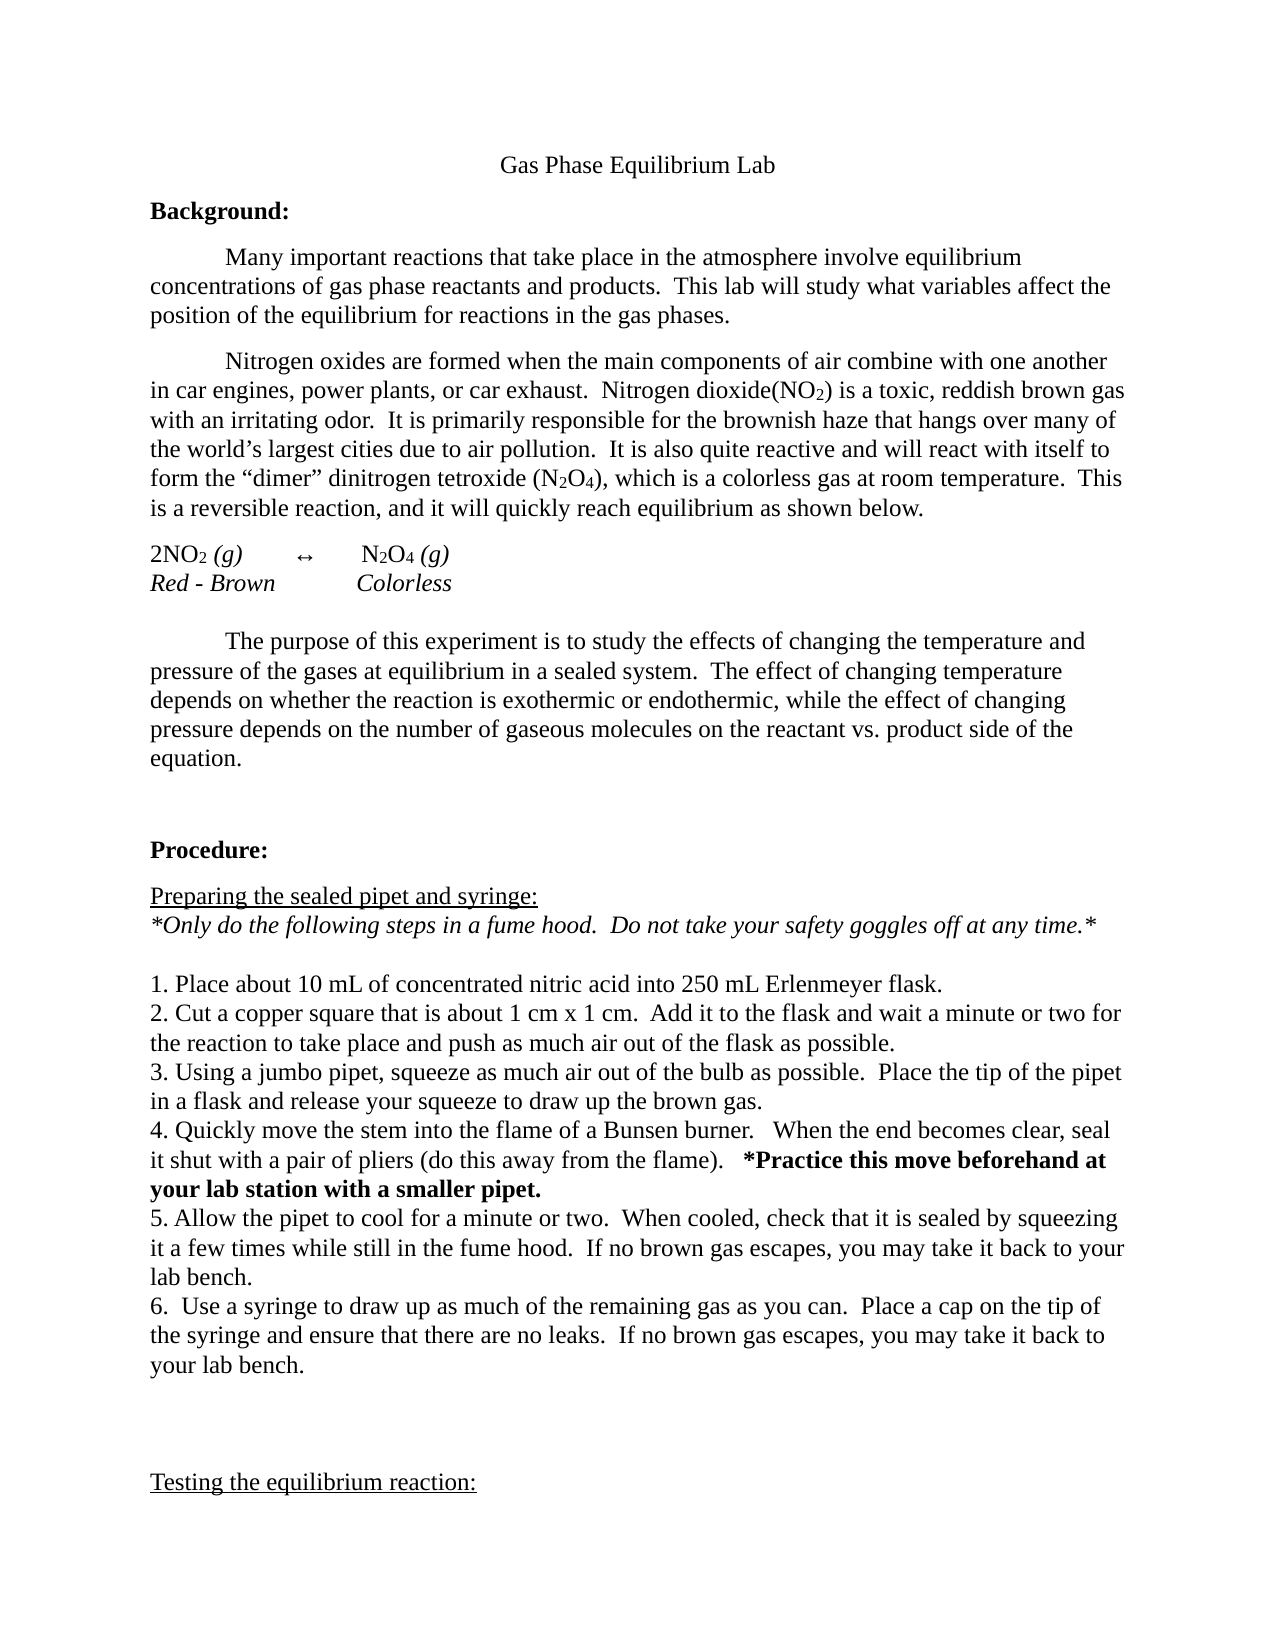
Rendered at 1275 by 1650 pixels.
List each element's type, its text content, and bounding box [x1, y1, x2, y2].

text Red - Brown Colorless [150, 568, 1125, 597]
text Testing the equilibrium reaction: [150, 1467, 1125, 1496]
text *Only do the following steps in a fume hood. Do not take your safety goggles off at any time.* [150, 911, 1125, 939]
text Preparing the sealed pipet and syringe: [150, 881, 1125, 910]
text Many important reactions that take place in the atmosphere involve equilibrium concentrations of gas phase reactants and products. This lab will study what variables affect the position of the equilibrium for reactions in the gas phases. [150, 242, 1125, 329]
text The purpose of this experiment is to study the effects of changing the temperature and pressure of the gases at equilibrium in a sealed system. The effect of changing temperature depends on whether the reaction is exothermic or endothermic, while the effect of changing pressure depends on the number of gaseous molecules on the reactant vs. product side of the equation. [150, 626, 1125, 772]
text 4. Quickly move the stem into the flame of a Bunsen burner. When the end becomes clear, seal it shut with a pair of pliers (do this away from the flame). *Practice this move beforehand at your lab station with a smaller pipet. [150, 1116, 1125, 1203]
text 3. Using a jumbo pipet, squeeze as much air out of the bulb as possible. Place the tip of the pipet in a flask and release your squeeze to draw up the brown gas. [150, 1057, 1125, 1115]
text 2NO2 (g) ↔ N2O4 (g) [150, 539, 1125, 567]
text 2. Cut a copper square that is about 1 cm x 1 cm. Add it to the flask and wait a minute or two for the reaction to take place and push as much air out of the flask as possible. [150, 998, 1125, 1056]
text Gas Phase Equilibrium Lab [150, 150, 1125, 179]
text 6. Use a syringe to draw up as much of the remaining gas as you can. Place a cap on the tip of the syringe and ensure that there are no leaks. If no brown gas escapes, you may take it back to your lab bench. [150, 1291, 1125, 1378]
text Nitrogen oxides are formed when the main components of air combine with one another in car engines, power plants, or car exhaust. Nitrogen dioxide(NO2) is a toxic, reddish brown gas with an irritating odor. It is primarily responsible for the brownish haze that hangs over many of the world’s largest cities due to air pollution. It is also quite reactive and will react with itself to form the “dimer” dinitrogen tetroxide (N2O4), which is a colorless gas at room temperature. This is a reversible reaction, and it will quickly reach equilibrium as shown below. [150, 346, 1125, 521]
text Procedure: [150, 835, 1125, 864]
text 5. Allow the pipet to cool for a minute or two. When cooled, check that it is sealed by squeezing it a few times while still in the fume hood. If no brown gas escapes, you may take it back to your lab bench. [150, 1203, 1125, 1291]
text Background: [150, 196, 1125, 225]
text 1. Place about 10 mL of concentrated nitric acid into 250 mL Erlenmeyer flask. [150, 969, 1125, 998]
